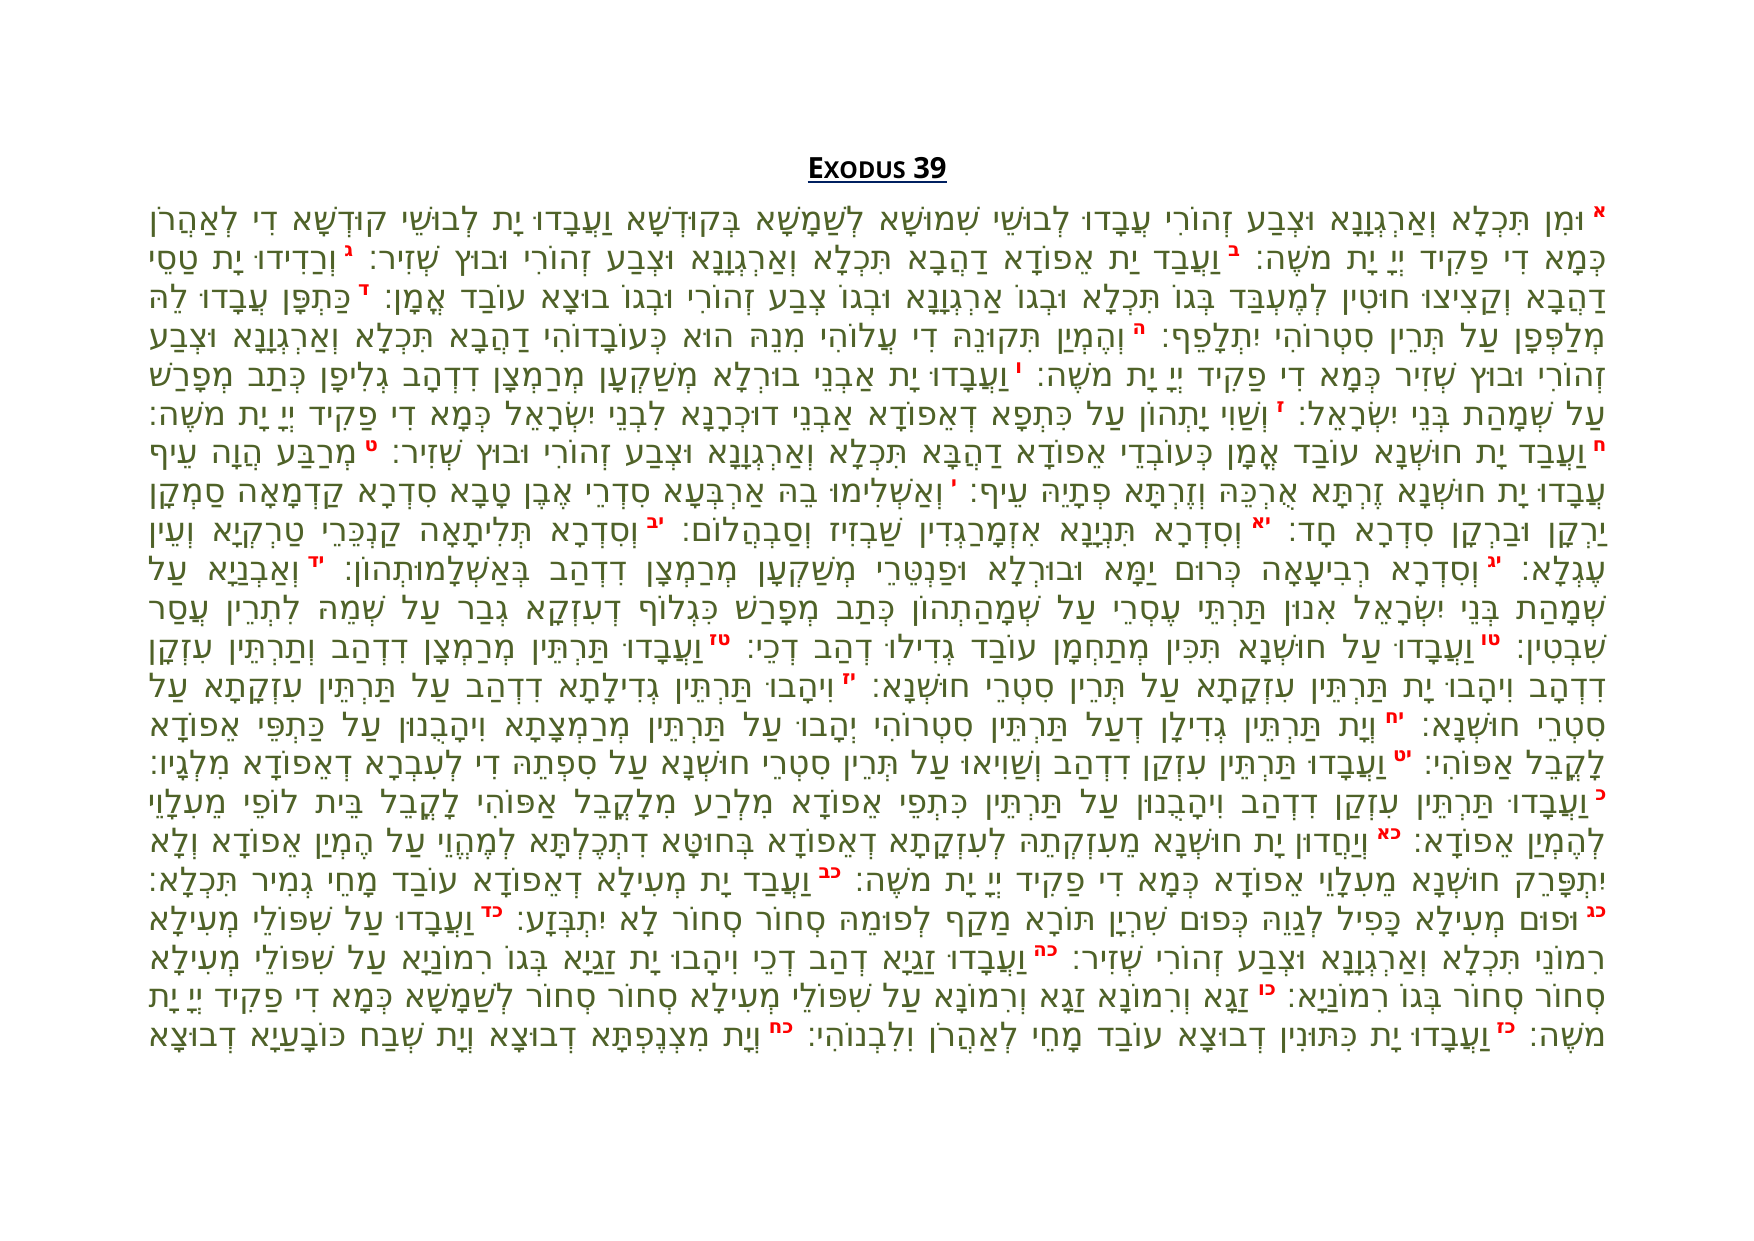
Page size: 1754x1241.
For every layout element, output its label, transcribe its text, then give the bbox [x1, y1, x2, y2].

text א וּמִן תִּכְלָא וְאַרְגְוָנָא וּצְבַע זְהוֹרִי עֲבָדוּ לְבוּשֵׁי שִׁמוּשָׁא לְשַׁמָשָׁא בְּקוּדְשָׁא וַעֲבָדוּ יָת לְבוּשֵׁי קוּדְשָׁא דִי לְאַהֲרֹן כְּמָא דִי פַקִיד יְיָ יָת משֶׁה׃ ב וַעֲבַד יַת אֵפוֹדָא דַהֲבָא תִּכְלָא וְאַרְגְוָנָא וּצְבַע זְהוֹרִי וּבוּץ שְׁזִיר׃ ג וְרַדִידוּ יָת טַסֵי דַהֲבָא וְקַצִיצוּ חוּטִין לְמֶעְבַּד בְּגוֹ תִּכְלָא וּבְגוֹ אַרְגְוָנָא וּבְגוֹ צְבַע זְהוֹרִי וּבְגוֹ בוּצָא עוֹבַד אֳמָן׃ ד כַּתְפָּן עֲבָדוּ לֵהּ מְלַפְּפָן עַל תְּרֵין סִטְרוֹהִי יִתְלָפֵף׃ ה וְהֶמְיַן תִּקוּנֵהּ דִי עֲלוֹהִי מִנֵהּ הוּא כְּעוֹבָדוֹהִי דַהֲבָא תִּכְלָא וְאַרְגְוָנָא וּצְבַע זְהוֹרִי וּבוּץ שְׁזִיר כְּמָא דִי פַקִיד יְיָ יָת משֶׁה׃ ו וַעֲבָדוּ יָת אַבְנֵי בוּרְלָא מְשַׁקְעָן מְרַמְצָן דִדְהָב גְלִיפָן כְּתַב מְפָרַשׁ עַל שְׁמָהַת בְּנֵי יִשְׂרָאֵל׃ ז וְשַׁוִי יָתְהוֹן עַל כִּתְפָא דְאֵפוֹדָא אַבְנֵי דוּכְרָנָא לִבְנֵי יִשְׂרָאֵל כְּמָא דִי פַקִיד יְיָ יָת משֶׁה׃ ח וַעֲבַד יָת חוּשְׁנָא עוֹבַד אֳמָן כְּעוֹבְדֵי אֵפוֹדָא דַהֲבָּא תִּכְלָא וְאַרְגְוָנָא וּצְבַע זְהוֹרִי וּבוּץ שְׁזִיר׃ ט מְרַבַּע הֲוָה עֵיף עֲבָדוּ יָת חוּשְׁנָא זֶרְתָּא אֻרְכֵּהּ וְזֶרְתָּא פְתָיֵהּ עֵיף׃ י וְאַשְׁלִימוּ בֵהּ אַרְבְּעָא סִדְרֵי אֶבֶן טָבָא סִדְרָא קַדְמָאָה סַמְקָן יַרְקָן וּבַרְקָן סִדְרָא חָד׃ יא וְסִדְרָא תִּנְיָנָא אִזְמָרַגְדִין שַׁבְזִיז וְסַבְהֲלוֹם׃ יב וְסִדְרָא תְּלִיתָאָה קַנְכֵּרֵי טַרְקְיָא וְעֵין עֶגְלָא׃ יג וְסִדְרָא רְבִיעָאָה כְּרוּם יַמָּא וּבוּרְלָא וּפַנְטֵּרֵי מְשַׁקְעָן מְרַמְצָן דִדְהַב בְּאַשְׁלָמוּתְהוֹן׃ יד וְאַבְנַיָא עַל שְׁמָהַת בְּנֵי יִשְׂרָאֵל אִנוּן תַּרְתֵּי עֶסְרֵי עַל שְׁמָהַתְהוֹן כְּתַב מְפָרַשׁ כִּגְלוֹף דְעִזְקָא גְבַר עַל שְׁמֵהּ לִתְרֵין עֲסַר שִׁבְטִין׃ טו וַעֲבָדוּ עַל חוּשְׁנָא תִּכִּין מְתַחְמָן עוֹבַד גְדִילוּ דְהַב דְכֵי׃ טז וַעֲבָדוּ תַּרְתֵּין מְרַמְצָן דִדְהַב וְתַרְתֵּין עִזְקָן דִדְהָב וִיהָבוּ יָת תַּרְתֵּין עִזְקָתָא עַל תְּרֵין סִטְרֵי חוּשְׁנָא׃ יז וִיהָבוּ תַּרְתֵּין גְדִילָתָא דִדְהַב עַל תַּרְתֵּין עִזְקָתָא עַל סִטְרֵי חוּשְׁנָא׃ יח וְיָת תַּרְתֵּין גְדִילָן דְעַל תַּרְתֵּין סִטְרוֹהִי יְהָבוּ עַל תַּרְתֵּין מְרַמְצָתָא וִיהָבֻנוּן עַל כַּתְפֵּי אֵפוֹדָא לָקֳבֵל אַפּוֹהִי׃ יט וַעֲבָדוּ תַּרְתֵּין עִזְקַן דִדְהַב וְשַׁוִיאוּ עַל תְּרֵין סִטְרֵי חוּשְׁנָא עַל סִפְתֵהּ דִי לְעִבְרָא דְאֵפוֹדָא מִלְגָיו׃ כ וַעֲבָדוּ תַּרְתֵּין עִזְקַן דִדְהַב וִיהָבֻנוּן עַל תַּרְתֵּין כִּתְפֵי אֵפוֹדָא מִלְרַע מִלָקֳבֵל אַפּוֹהִי לָקֳבֵל בֵּית לוֹפֵי מֵעִלָוֵי לְהֶמְיַן אֵפוֹדָא׃ כא וְיַחֲדוּן יָת חוּשְׁנָא מֵעִזְקְתֵהּ לְעִזְקָתָא דְאֵפוֹדָא בְּחוּטָּא דִתְכֶלְתָּא לְמֶהֱוֵי עַל הֶמְיַן אֵפוֹדָא וְלָא יִתְפָּרֵק חוּשְׁנָא מֵעִלָוֵי אֵפוֹדָא כְּמָא דִי פַקִיד יְיָ יָת משֶׁה׃ כב וַעֲבַד יָת מְעִילָא דְאֵפוֹדָא עוֹבַד מָחֵי גְמִיר תִּכְלָא׃ כג וּפוּם מְעִילָא כָּפִיל לְגַוֵהּ כְּפוּם שִׁרְיָן תּוֹרָא מַקַף לְפוּמֵהּ סְחוֹר סְחוֹר לָא יִתְבְּזָע׃ כד וַעֲבָדוּ עַל שִׁפּוֹלֵי מְעִילָא רִמוֹנֵי תִּכְלָא וְאַרְגְוָנָא וּצְבַע זְהוֹרִי שְׁזִיר׃ כה וַעֲבָדוּ זַגַיָא דְהַב דְכֵי וִיהָבוּ יָת זַגַיָא בְּגוֹ רִמוֹנַיָא עַל שִׁפּוֹלֵי מְעִילָא סְחוֹר סְחוֹר בְּגוֹ רִמוֹנַיָא׃ כו זַגָא וְרִמוֹנָא זַגָא וְרִמוֹנָא עַל שִׁפּוֹלֵי מְעִילָא סְחוֹר סְחוֹר לְשַׁמָשָׁא כְּמָא דִי פַקִיד יְיָ יָת משֶׁה׃ כז וַעֲבָדוּ יָת כִּתּוּנִין דְבוּצָא עוֹבַד מָחֵי לְאַהֲרֹן וִלִבְנוֹהִי׃ כח וְיָת מִצְנֶפְתָּא דְבוּצָא וְיָת שְׁבַח כּוֹבָעַיָא דְבוּצָא [148, 200, 1606, 1055]
text Exodus 39 [148, 148, 1606, 187]
